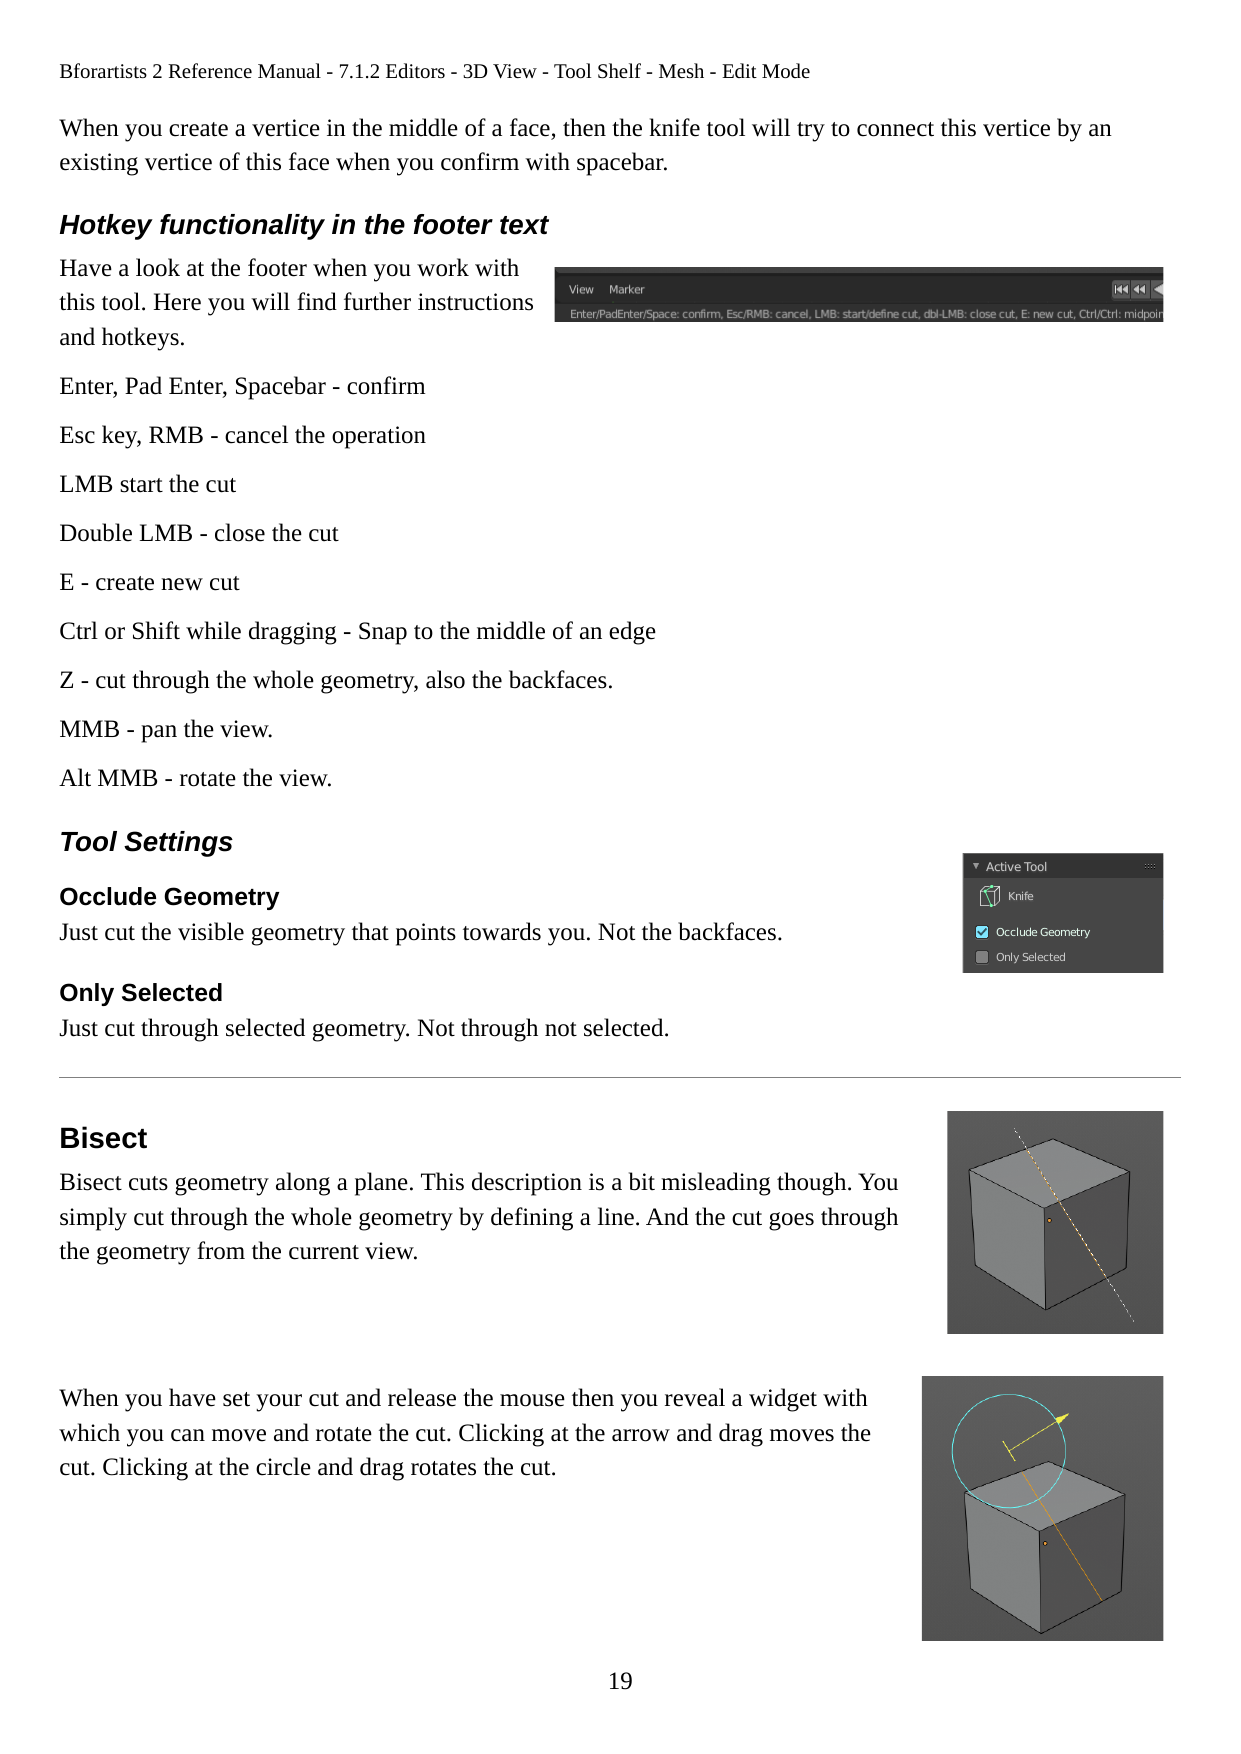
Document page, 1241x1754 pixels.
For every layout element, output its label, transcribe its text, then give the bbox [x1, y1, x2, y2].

text Enter, Pad Enter, Spacebar - confirm [59, 371, 1181, 400]
text Bisect cuts geometry along a plane. This description is a bit misleading though. You simply cut through the whole geometry by defining a line. And the cut goes through the geometry from the current view. [59, 1167, 947, 1265]
subtitle Bisect [59, 1121, 947, 1155]
subtitle Tool Settings [59, 825, 1181, 857]
text Z - cut through the whole geometry, also the backfaces. [59, 665, 1181, 694]
picture [554, 267, 1164, 322]
subtitle Hotkey functionality in the footer text [59, 209, 1181, 241]
subtitle [1164, 1121, 1181, 1155]
subtitle Occlude Geometry [59, 882, 962, 911]
text Just cut the visible geometry that points towards you. Not the backfaces. [59, 917, 962, 946]
text Ctrl or Shift while dragging - Snap to the middle of an edge [59, 616, 1181, 645]
subtitle [1164, 882, 1181, 911]
subtitle Only Selected [59, 978, 1181, 1007]
text Esc key, RMB - cancel the operation [59, 420, 1181, 449]
text Alt MMB - rotate the view. [59, 763, 1181, 792]
text When you create a vertice in the middle of a face, then the knife tool will try to connect this vertice by an existing vertice of this face when you confirm with spacebar. [59, 113, 1181, 176]
picture [921, 1376, 1164, 1641]
text LMB start the cut [59, 469, 1181, 498]
text When you have set your cut and release the mouse then you reveal a widget with which you can move and rotate the cut. Clicking at the arrow and drag moves the cut. Clicking at the circle and drag rotates the cut. [59, 1383, 921, 1481]
text Have a look at the footer when you work with this tool. Here you will find further instructions and hotkeys. [59, 253, 1181, 351]
text E - create new cut [59, 567, 1181, 596]
text Just cut through selected geometry. Not through not selected. [59, 1013, 1181, 1042]
text Double LMB - close the cut [59, 518, 1181, 547]
picture [947, 1111, 1164, 1334]
text MMB - pan the view. [59, 714, 1181, 743]
picture [962, 853, 1164, 973]
